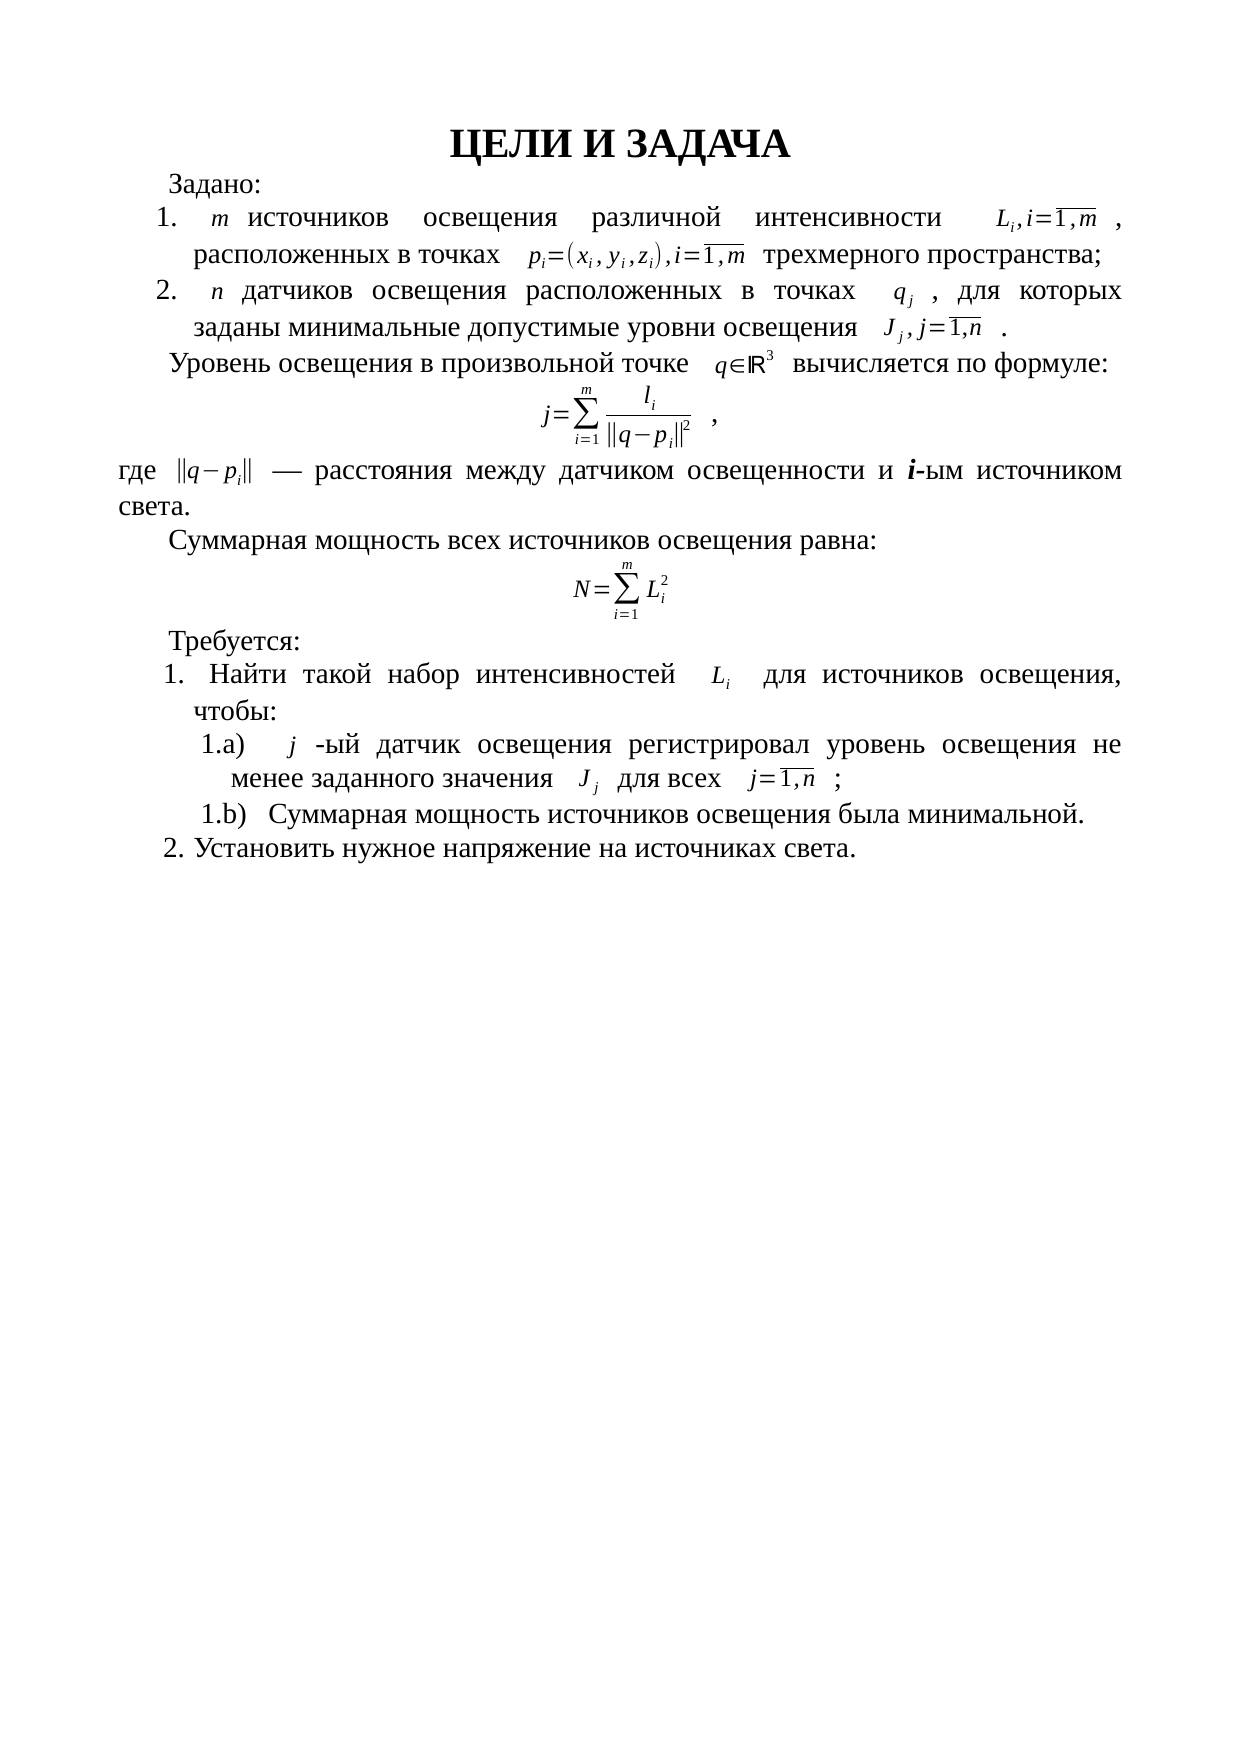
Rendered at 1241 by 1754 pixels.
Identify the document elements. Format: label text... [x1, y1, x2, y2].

list Установить нужное напряжение на источниках света. [156, 830, 1122, 863]
text Требуется: [118, 623, 1122, 656]
list Суммарная мощность источников освещения была минимальной. [193, 796, 1122, 830]
text где— расстояния между датчиком освещенности и i-ым источником света. [118, 452, 1122, 522]
text Уровень освещения в произвольной точке вычисляется по формуле: [118, 345, 1122, 380]
list датчиков освещения расположенных в точках , для которых заданы минимальные допустимые уровни освещения . [156, 272, 1122, 345]
text Задано: [118, 166, 1122, 199]
list -ый датчик освещения регистрировал уровень освещения не менее заданного значения для всех ; [193, 726, 1122, 796]
list Найти такой набор интенсивностей для источников освещения, чтобы: [156, 656, 1122, 726]
text ЦЕЛИ И ЗАДАЧА [118, 118, 1122, 166]
text Суммарная мощность всех источников освещения равна: [118, 522, 1122, 555]
list источников освещения различной интенсивности , расположенных в точках трехмерного пространства; [156, 199, 1122, 272]
text , [118, 380, 1122, 452]
